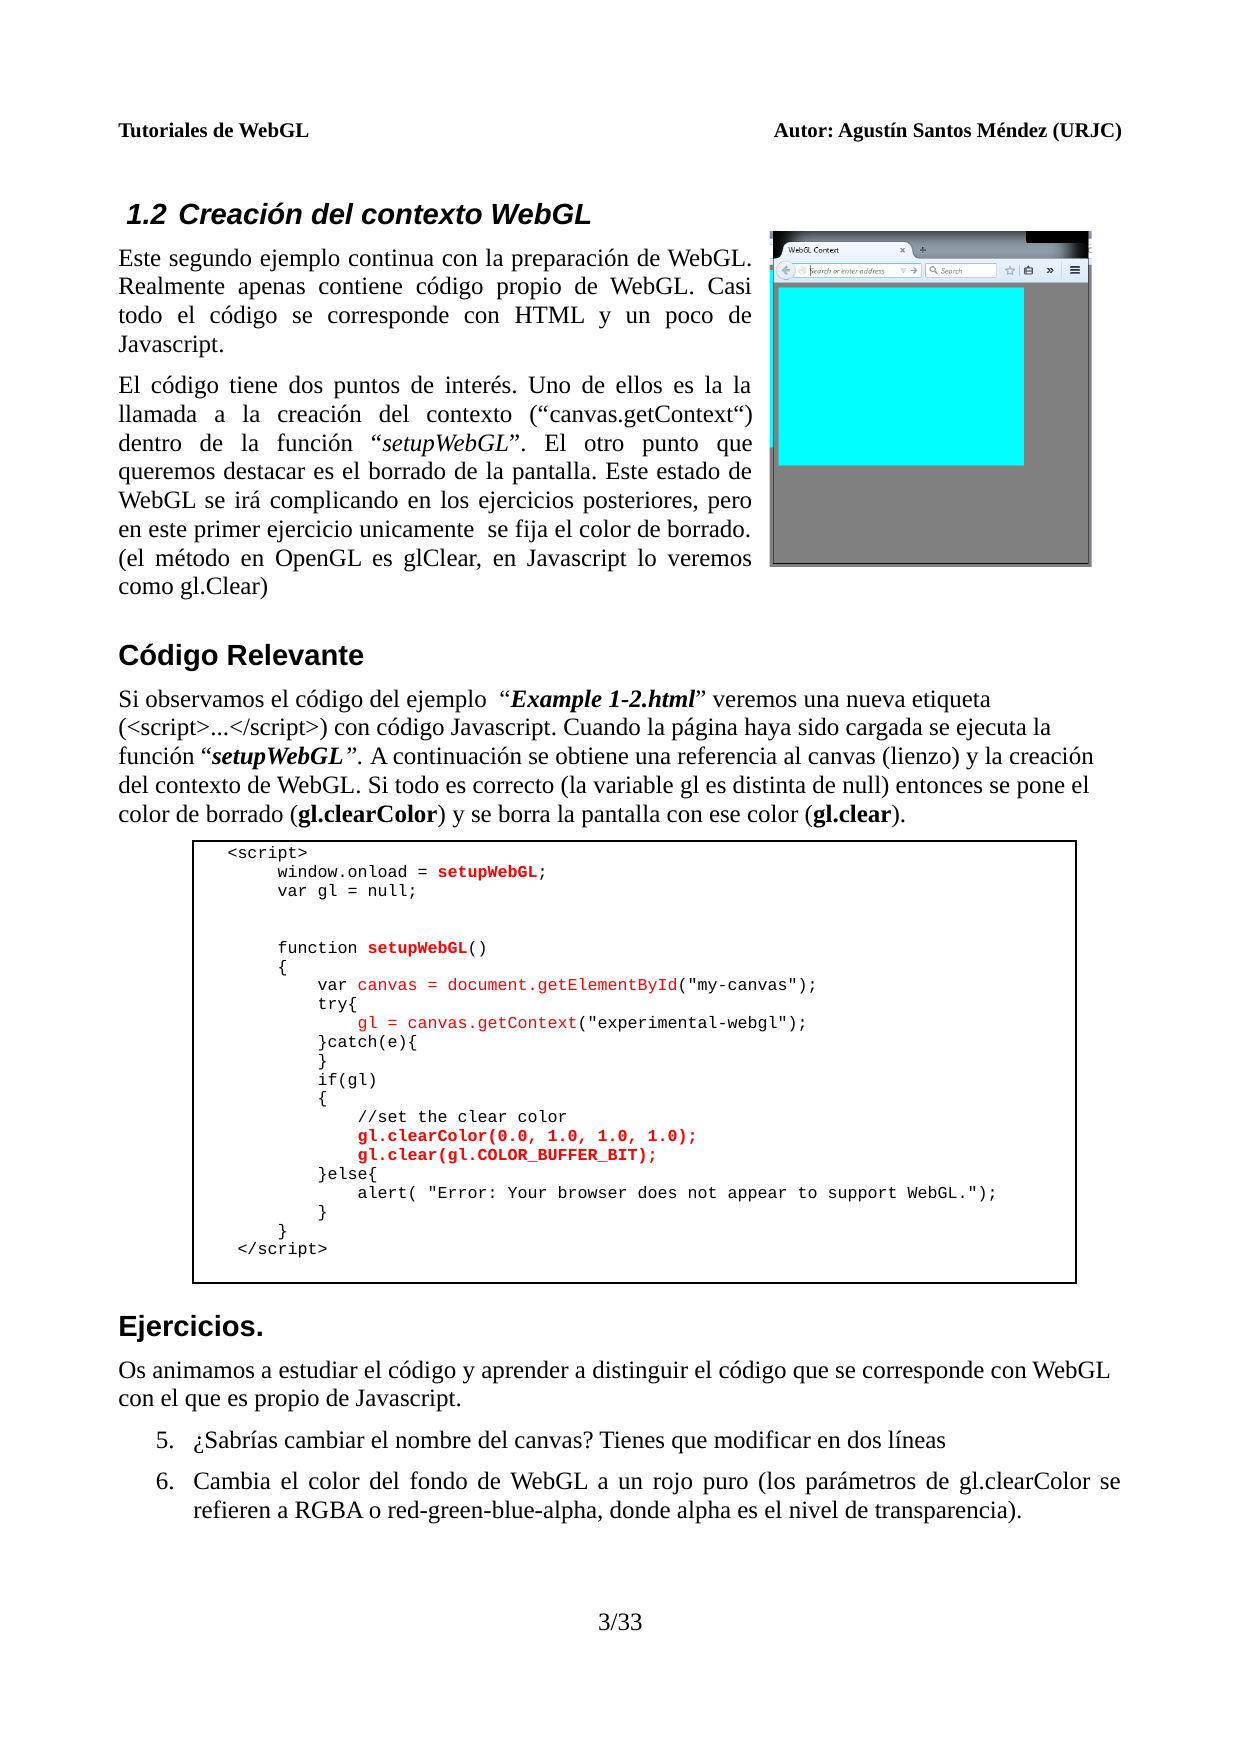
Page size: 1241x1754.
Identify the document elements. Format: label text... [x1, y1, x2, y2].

text Si observamos el código del ejemplo “Example 1-2.html” veremos una nueva etiqueta (<script>...</script>) con código Javascript. Cuando la página haya sido cargada se ejecuta la función “setupWebGL”. A continuación se obtiene una referencia al canvas (lienzo) y la creación del contexto de WebGL. Si todo es correcto (la variable gl es distinta de null) entonces se pone el color de borrado (gl.clearColor) y se borra la pantalla con ese color (gl.clear). [118, 684, 1122, 827]
subtitle Ejercicios. [118, 1309, 1122, 1342]
text Este segundo ejemplo continua con la preparación de WebGL. Realmente apenas contiene código propio de WebGL. Casi todo el código se corresponde con HTML y un poco de Javascript. [118, 243, 753, 358]
text gl.clearColor(0.0, 1.0, 1.0, 1.0); [194, 1123, 1075, 1142]
text gl = canvas.getContext("experimental-webgl"); [194, 1010, 1075, 1028]
text <script> [194, 842, 1075, 859]
text var gl = null; [194, 878, 1075, 902]
list ¿Sabrías cambiar el nombre del canvas? Tienes que modificar en dos líneas [156, 1425, 1122, 1453]
text try{ [194, 991, 1075, 1010]
subtitle Código Relevante [118, 638, 1122, 671]
text } [194, 1198, 1075, 1217]
text { [194, 953, 1075, 972]
text gl.clear(gl.COLOR_BUFFER_BIT); [194, 1142, 1075, 1161]
text var canvas = document.getElementById("my-canvas"); [194, 972, 1075, 991]
text function setupWebGL() [194, 934, 1075, 953]
text } [194, 1217, 1075, 1236]
text Os animamos a estudiar el código y aprender a distinguir el código que se corresponde con WebGL con el que es propio de Javascript. [118, 1355, 1122, 1412]
text }catch(e){ [194, 1028, 1075, 1047]
picture [769, 231, 1092, 567]
text { [194, 1085, 1075, 1104]
text alert( "Error: Your browser does not appear to support WebGL."); [194, 1179, 1075, 1198]
list Cambia el color del fondo de WebGL a un rojo puro (los parámetros de gl.clearColor se refieren a RGBA o red-green-blue-alpha, donde alpha es el nivel de transparencia). [156, 1466, 1122, 1523]
text </script> [194, 1236, 1075, 1260]
text window.onload = setupWebGL; [194, 859, 1075, 878]
text if(gl) [194, 1066, 1075, 1085]
subtitle Creación del contexto WebGL [118, 197, 1122, 230]
text }else{ [194, 1161, 1075, 1179]
text } [194, 1047, 1075, 1066]
text //set the clear color [194, 1104, 1075, 1123]
text El código tiene dos puntos de interés. Uno de ellos es la la llamada a la creación del contexto (“canvas.getContext“) dentro de la función “setupWebGL”. El otro punto que queremos destacar es el borrado de la pantalla. Este estado de WebGL se irá complicando en los ejercicios posteriores, pero en este primer ejercicio unicamente se fija el color de borrado. (el método en OpenGL es glClear, en Javascript lo veremos como gl.Clear) [118, 370, 753, 600]
